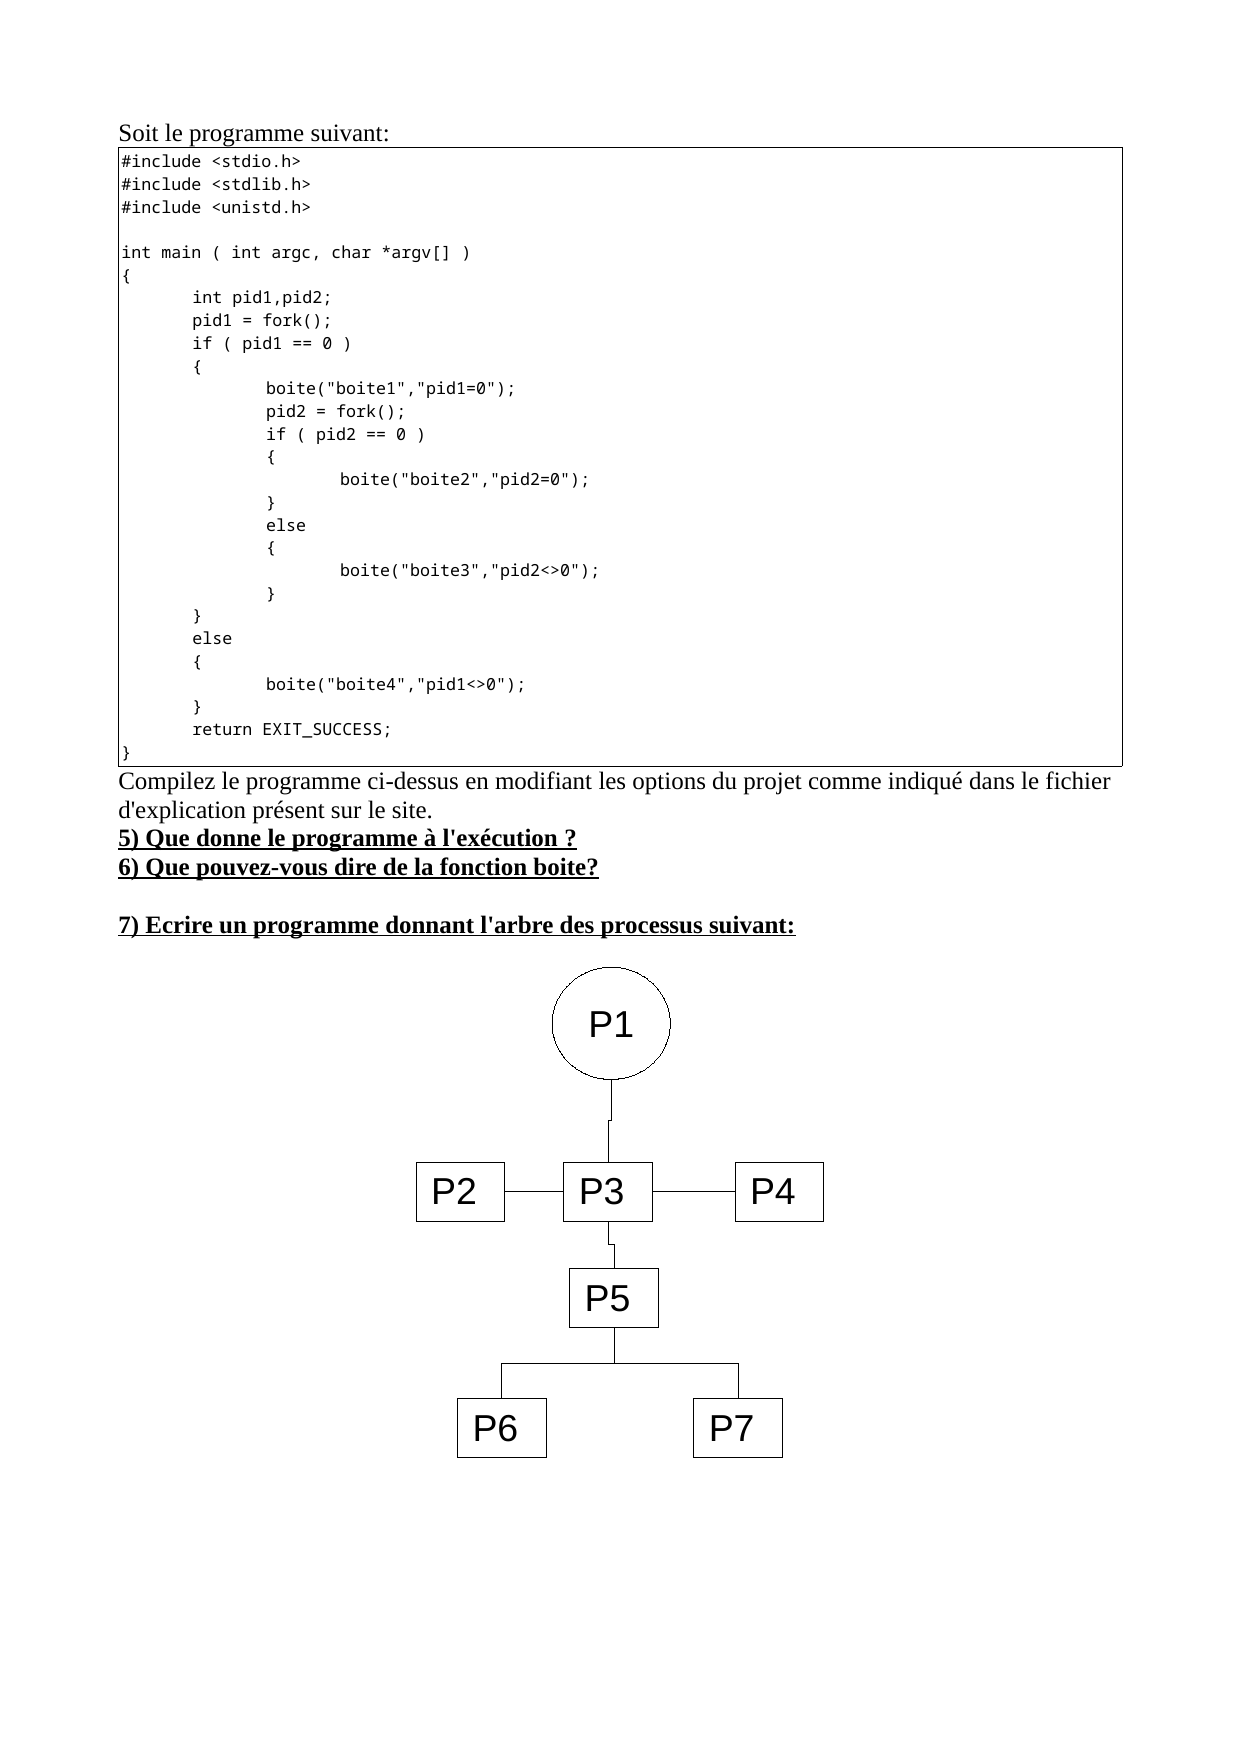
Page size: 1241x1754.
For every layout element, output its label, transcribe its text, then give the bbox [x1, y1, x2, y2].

text Compilez le programme ci-dessus en modifiant les options du projet comme indiqué dans le fichier d'explication présent sur le site. [118, 767, 1122, 823]
text #include <stdio.h> [119, 148, 1122, 169]
text boite("boite4","pid1<>0"); [119, 669, 1122, 692]
text int main ( int argc, char *argv[] ) [119, 238, 1122, 260]
text pid2 = fork(); [119, 397, 1122, 419]
text } [119, 601, 1122, 624]
text 5) Que donne le programme à l'exécution ? [118, 823, 1122, 852]
text boite("boite1","pid1=0"); [119, 374, 1122, 397]
text 7) Ecrire un programme donnant l'arbre des processus suivant: [118, 910, 1122, 938]
text #include <unistd.h> [119, 192, 1122, 218]
text if ( pid2 == 0 ) [119, 419, 1122, 442]
text { [119, 442, 1122, 465]
text else [119, 624, 1122, 646]
text { [119, 260, 1122, 283]
text if ( pid1 == 0 ) [119, 328, 1122, 351]
text else [119, 510, 1122, 533]
text { [119, 351, 1122, 374]
text boite("boite2","pid2=0"); [119, 465, 1122, 487]
text Soit le programme suivant: [118, 118, 1122, 147]
text #include <stdlib.h> [119, 169, 1122, 192]
text int pid1,pid2; [119, 283, 1122, 306]
text return EXIT_SUCCESS; [119, 714, 1122, 737]
text } [119, 737, 1122, 766]
text boite("boite3","pid2<>0"); [119, 556, 1122, 578]
text } [119, 487, 1122, 510]
text { [119, 533, 1122, 556]
text { [119, 646, 1122, 669]
text } [119, 692, 1122, 714]
text } [119, 578, 1122, 601]
text 6) Que pouvez-vous dire de la fonction boite? [118, 852, 1122, 881]
text pid1 = fork(); [119, 306, 1122, 328]
